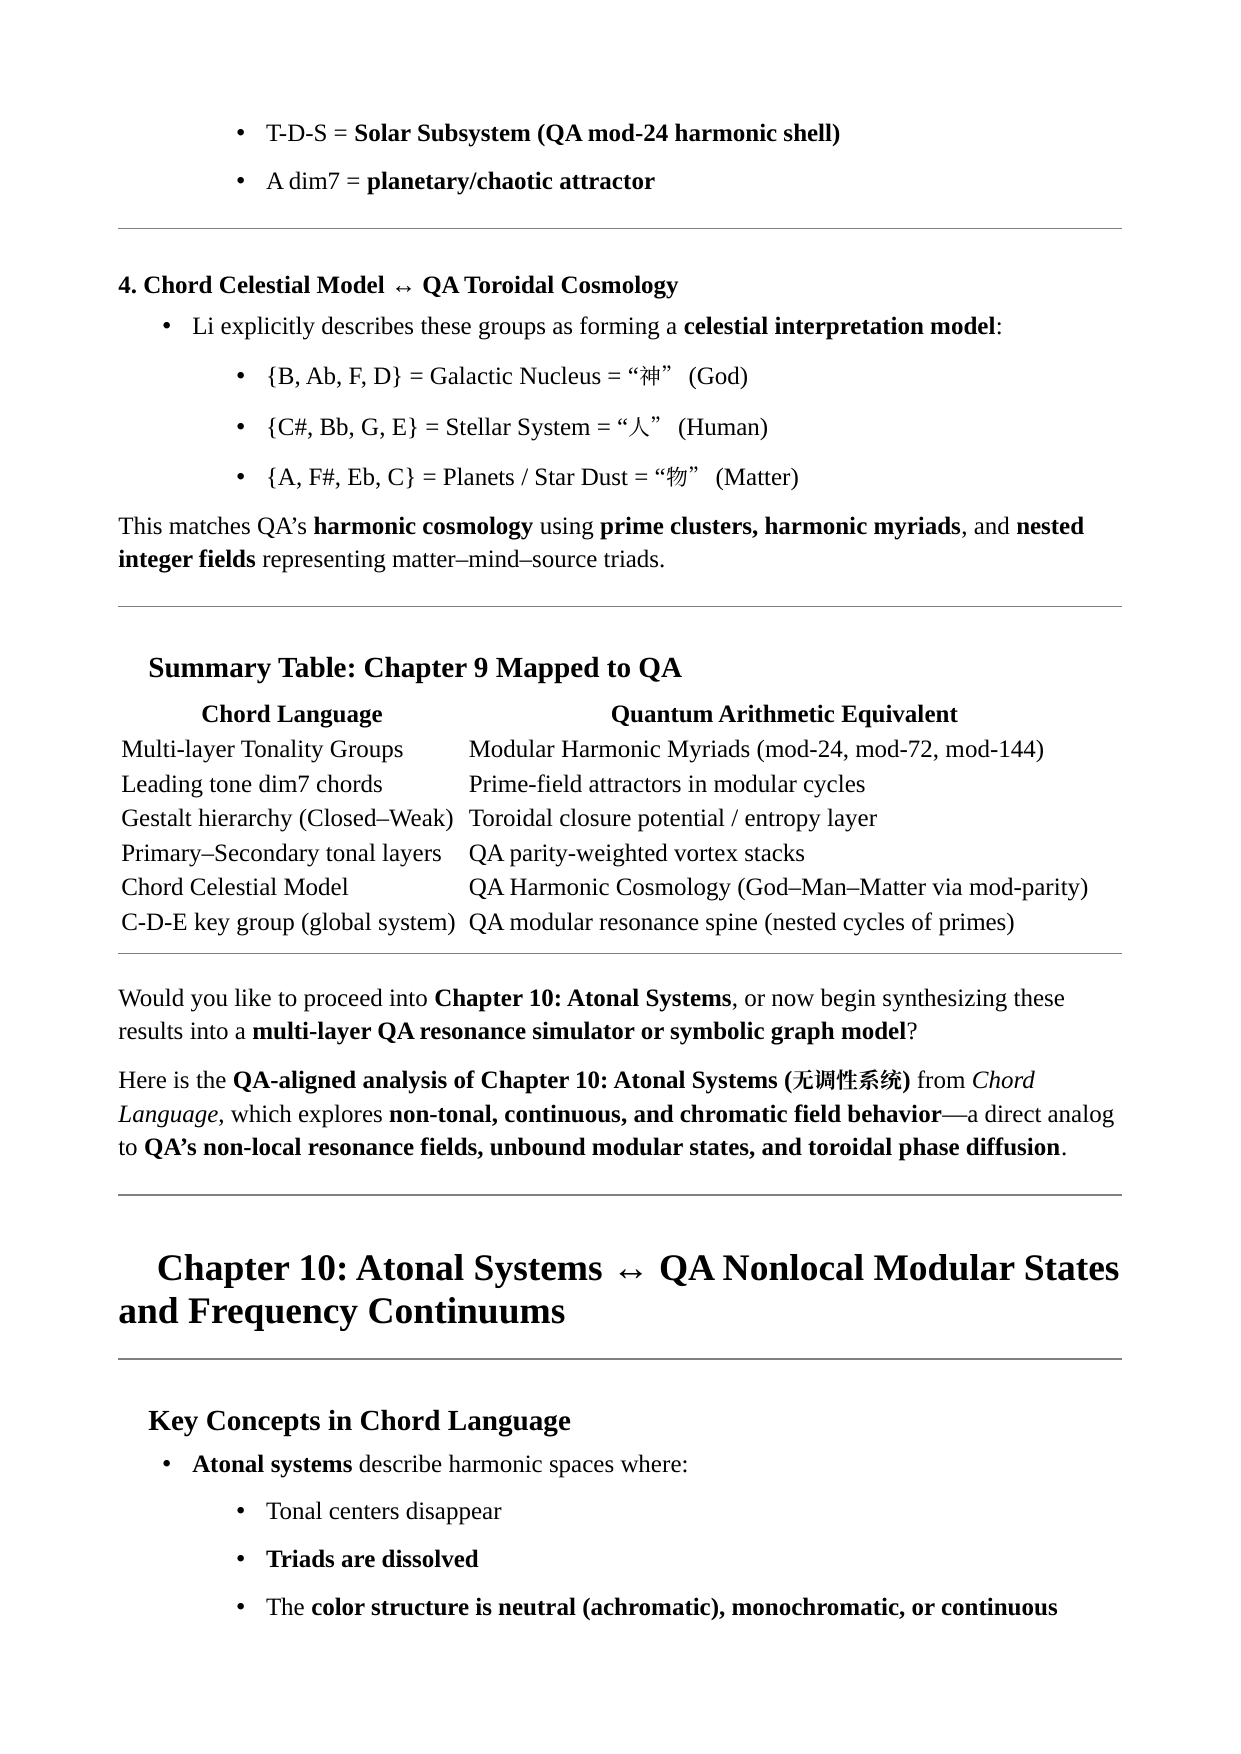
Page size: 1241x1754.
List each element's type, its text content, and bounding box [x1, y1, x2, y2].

table_cell C-D-E key group (global system) [118, 904, 466, 939]
table_cell Multi-layer Tonality Groups [118, 731, 466, 766]
table_cell QA Harmonic Cosmology (God–Man–Matter via mod-parity) [466, 870, 1103, 904]
table_cell Gestalt hierarchy (Closed–Weak) [118, 800, 466, 835]
table_cell Modular Harmonic Myriads (mod-24, mod-72, mod-144) [466, 731, 1103, 766]
list Atonal systems describe harmonic spaces where: [162, 1449, 1122, 1477]
table_header Chord Language [118, 697, 466, 731]
table_cell Prime-field attractors in modular cycles [466, 766, 1103, 800]
subtitle 🧠 Key Concepts in Chord Language [118, 1403, 1122, 1436]
list {B, Ab, F, D} = Galactic Nucleus = “神” (God) [236, 359, 1122, 390]
list {A, F#, Eb, C} = Planets / Star Dust = “物” (Matter) [236, 460, 1122, 492]
text This matches QA’s harmonic cosmology using prime clusters, harmonic myriads, and nested integer fields representing matter–mind–source triads. [118, 511, 1122, 573]
table_cell QA parity-weighted vortex stacks [466, 835, 1103, 869]
list The color structure is neutral (achromatic), monochromatic, or continuous [236, 1592, 1122, 1620]
text Would you like to proceed into Chapter 10: Atonal Systems, or now begin synthesizing these results into a multi-layer QA resonance simulator or symbolic graph model? [118, 983, 1122, 1045]
table_cell Chord Celestial Model [118, 870, 466, 904]
text Here is the QA-aligned analysis of Chapter 10: Atonal Systems (无调性系统) from Chord Language, which explores non-tonal, continuous, and chromatic field behavior—a direct analog to QA’s non-local resonance fields, unbound modular states, and toroidal phase diffusion. [118, 1064, 1122, 1161]
table_cell Primary–Secondary tonal layers [118, 835, 466, 869]
list A dim7 = planetary/chaotic attractor [236, 166, 1122, 194]
subtitle 🎼 Chapter 10: Atonal Systems ↔ QA Nonlocal Modular States and Frequency Continuums [118, 1245, 1122, 1331]
list Triads are dissolved [236, 1544, 1122, 1573]
table_cell Toroidal closure potential / entropy layer [466, 800, 1103, 835]
list Li explicitly describes these groups as forming a celestial interpretation model: [162, 311, 1122, 340]
list T-D-S = Solar Subsystem (QA mod-24 harmonic shell) [236, 118, 1122, 147]
table_cell Leading tone dim7 chords [118, 766, 466, 800]
table_header Quantum Arithmetic Equivalent [466, 697, 1103, 731]
subtitle 🔁 Summary Table: Chapter 9 Mapped to QA [118, 651, 1122, 684]
list Tonal centers disappear [236, 1496, 1122, 1525]
table_cell QA modular resonance spine (nested cycles of primes) [466, 904, 1103, 939]
subtitle 4. Chord Celestial Model ↔ QA Toroidal Cosmology [118, 270, 1122, 299]
list {C#, Bb, G, E} = Stellar System = “人” (Human) [236, 410, 1122, 441]
